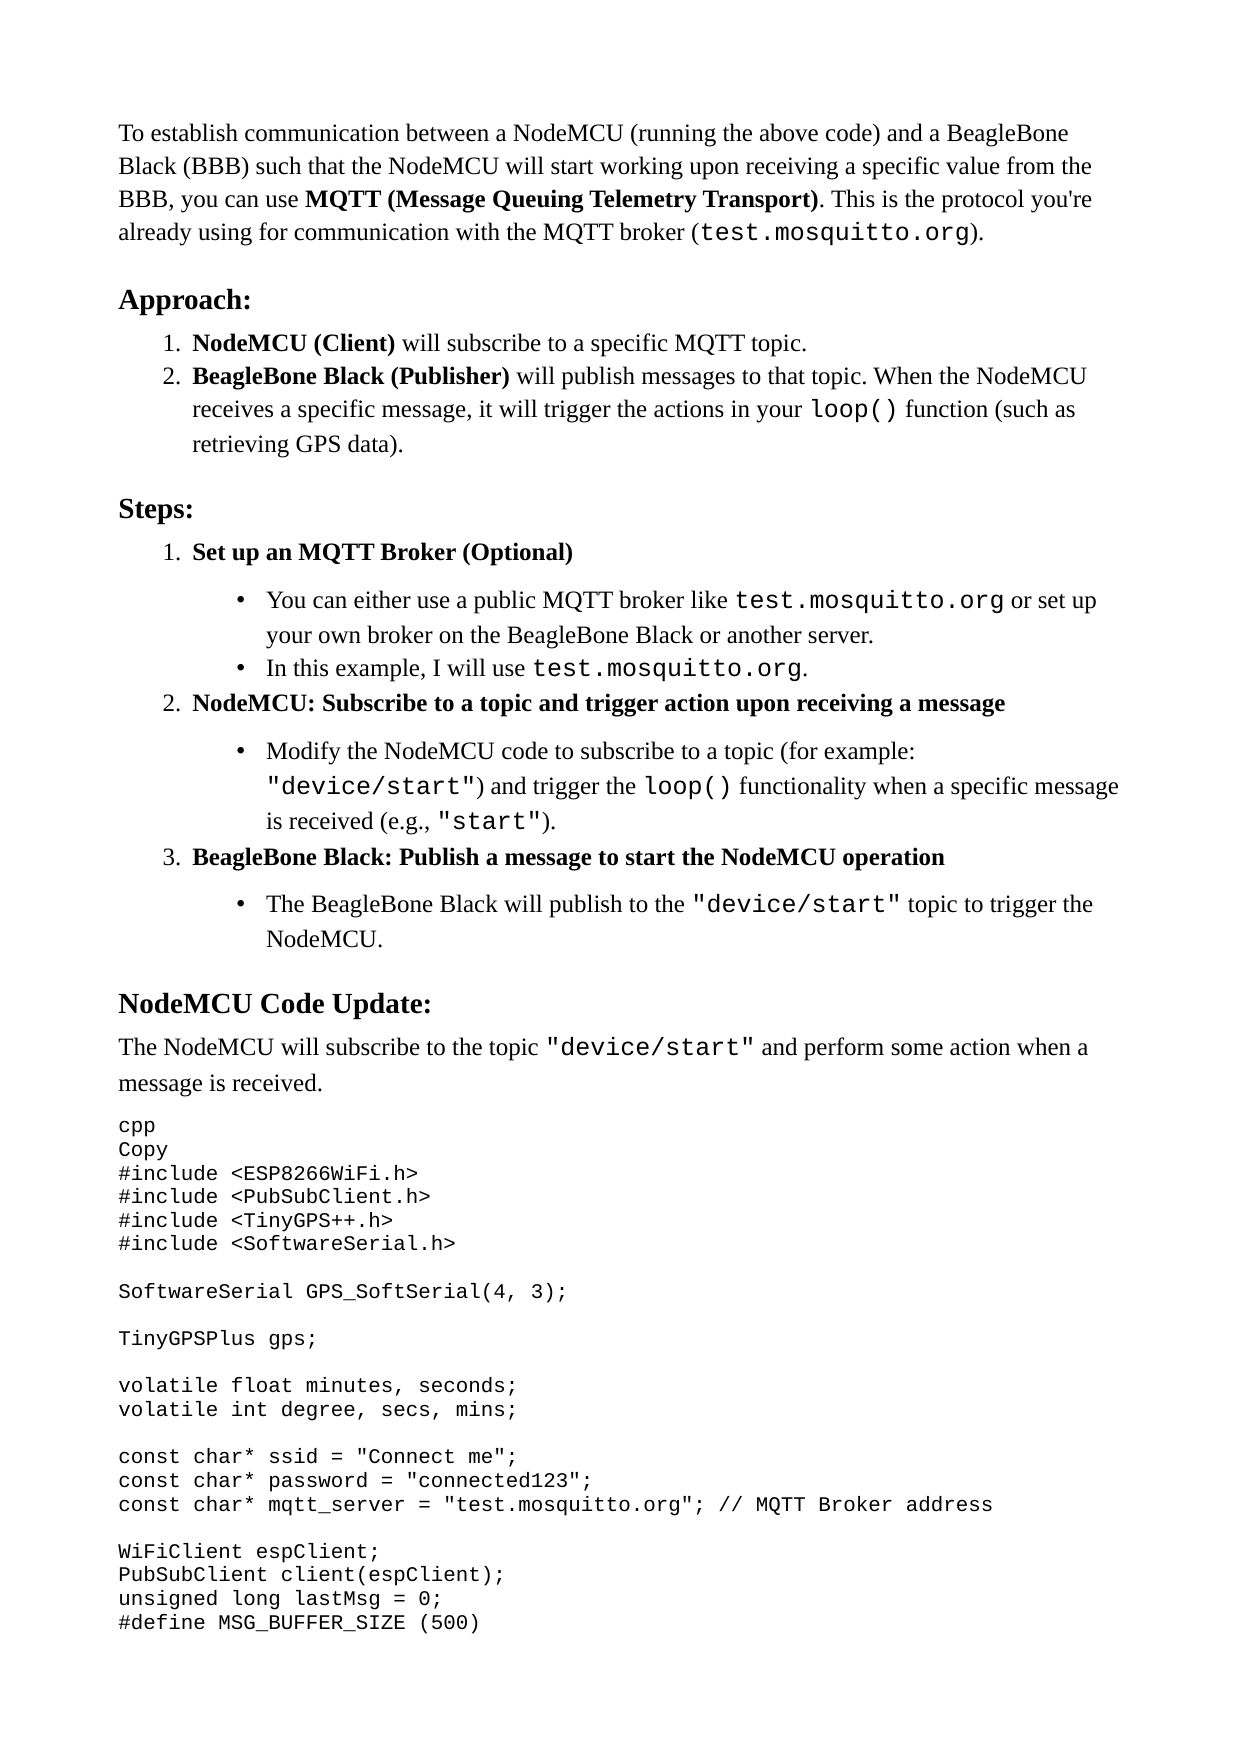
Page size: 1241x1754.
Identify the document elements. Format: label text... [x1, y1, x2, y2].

text const char* password = "connected123"; [118, 1470, 1122, 1493]
list NodeMCU: Subscribe to a topic and trigger action upon receiving a message [162, 688, 1122, 717]
text To establish communication between a NodeMCU (running the above code) and a BeagleBone Black (BBB) such that the NodeMCU will start working upon receiving a specific value from the BBB, you can use MQTT (Message Queuing Telemetry Transport). This is the protocol you're already using for communication with the MQTT broker (test.mosquitto.org). [118, 118, 1122, 248]
text volatile float minutes, seconds; [118, 1375, 1122, 1399]
text TinyGPSPlus gps; [118, 1328, 1122, 1352]
text The NodeMCU will subscribe to the topic "device/start" and perform some action when a message is received. [118, 1032, 1122, 1096]
text PubSubClient client(espClient); [118, 1564, 1122, 1588]
list In this example, I will use test.mosquitto.org. [236, 653, 1122, 684]
text #include <TinyGPS++.h> [118, 1210, 1122, 1233]
list The BeagleBone Black will publish to the "device/start" topic to trigger the NodeMCU. [236, 889, 1122, 953]
text const char* mqtt_server = "test.mosquitto.org"; // MQTT Broker address [118, 1493, 1122, 1517]
text #include <SoftwareSerial.h> [118, 1233, 1122, 1257]
text unsigned long lastMsg = 0; [118, 1588, 1122, 1612]
list BeagleBone Black: Publish a message to start the NodeMCU operation [162, 842, 1122, 870]
text cpp [118, 1115, 1122, 1139]
text volatile int degree, secs, mins; [118, 1399, 1122, 1423]
text #include <ESP8266WiFi.h> [118, 1162, 1122, 1186]
list BeagleBone Black (Publisher) will publish messages to that topic. When the NodeMCU receives a specific message, it will trigger the actions in your loop() function (such as retrieving GPS data). [162, 361, 1122, 458]
text #define MSG_BUFFER_SIZE (500) [118, 1612, 1122, 1635]
list NodeMCU (Client) will subscribe to a specific MQTT topic. [162, 328, 1122, 357]
text #include <PubSubClient.h> [118, 1186, 1122, 1210]
text WiFiClient espClient; [118, 1541, 1122, 1564]
list You can either use a public MQTT broker like test.mosquitto.org or set up your own broker on the BeagleBone Black or another server. [236, 585, 1122, 649]
list Modify the NodeMCU code to subscribe to a topic (for example: "device/start") and trigger the loop() functionality when a specific message is received (e.g., "start"). [236, 736, 1122, 837]
text const char* ssid = "Connect me"; [118, 1446, 1122, 1470]
text Copy [118, 1139, 1122, 1162]
subtitle Approach: [118, 282, 1122, 315]
subtitle NodeMCU Code Update: [118, 986, 1122, 1020]
list Set up an MQTT Broker (Optional) [162, 537, 1122, 566]
subtitle Steps: [118, 491, 1122, 525]
text SoftwareSerial GPS_SoftSerial(4, 3); [118, 1281, 1122, 1304]
